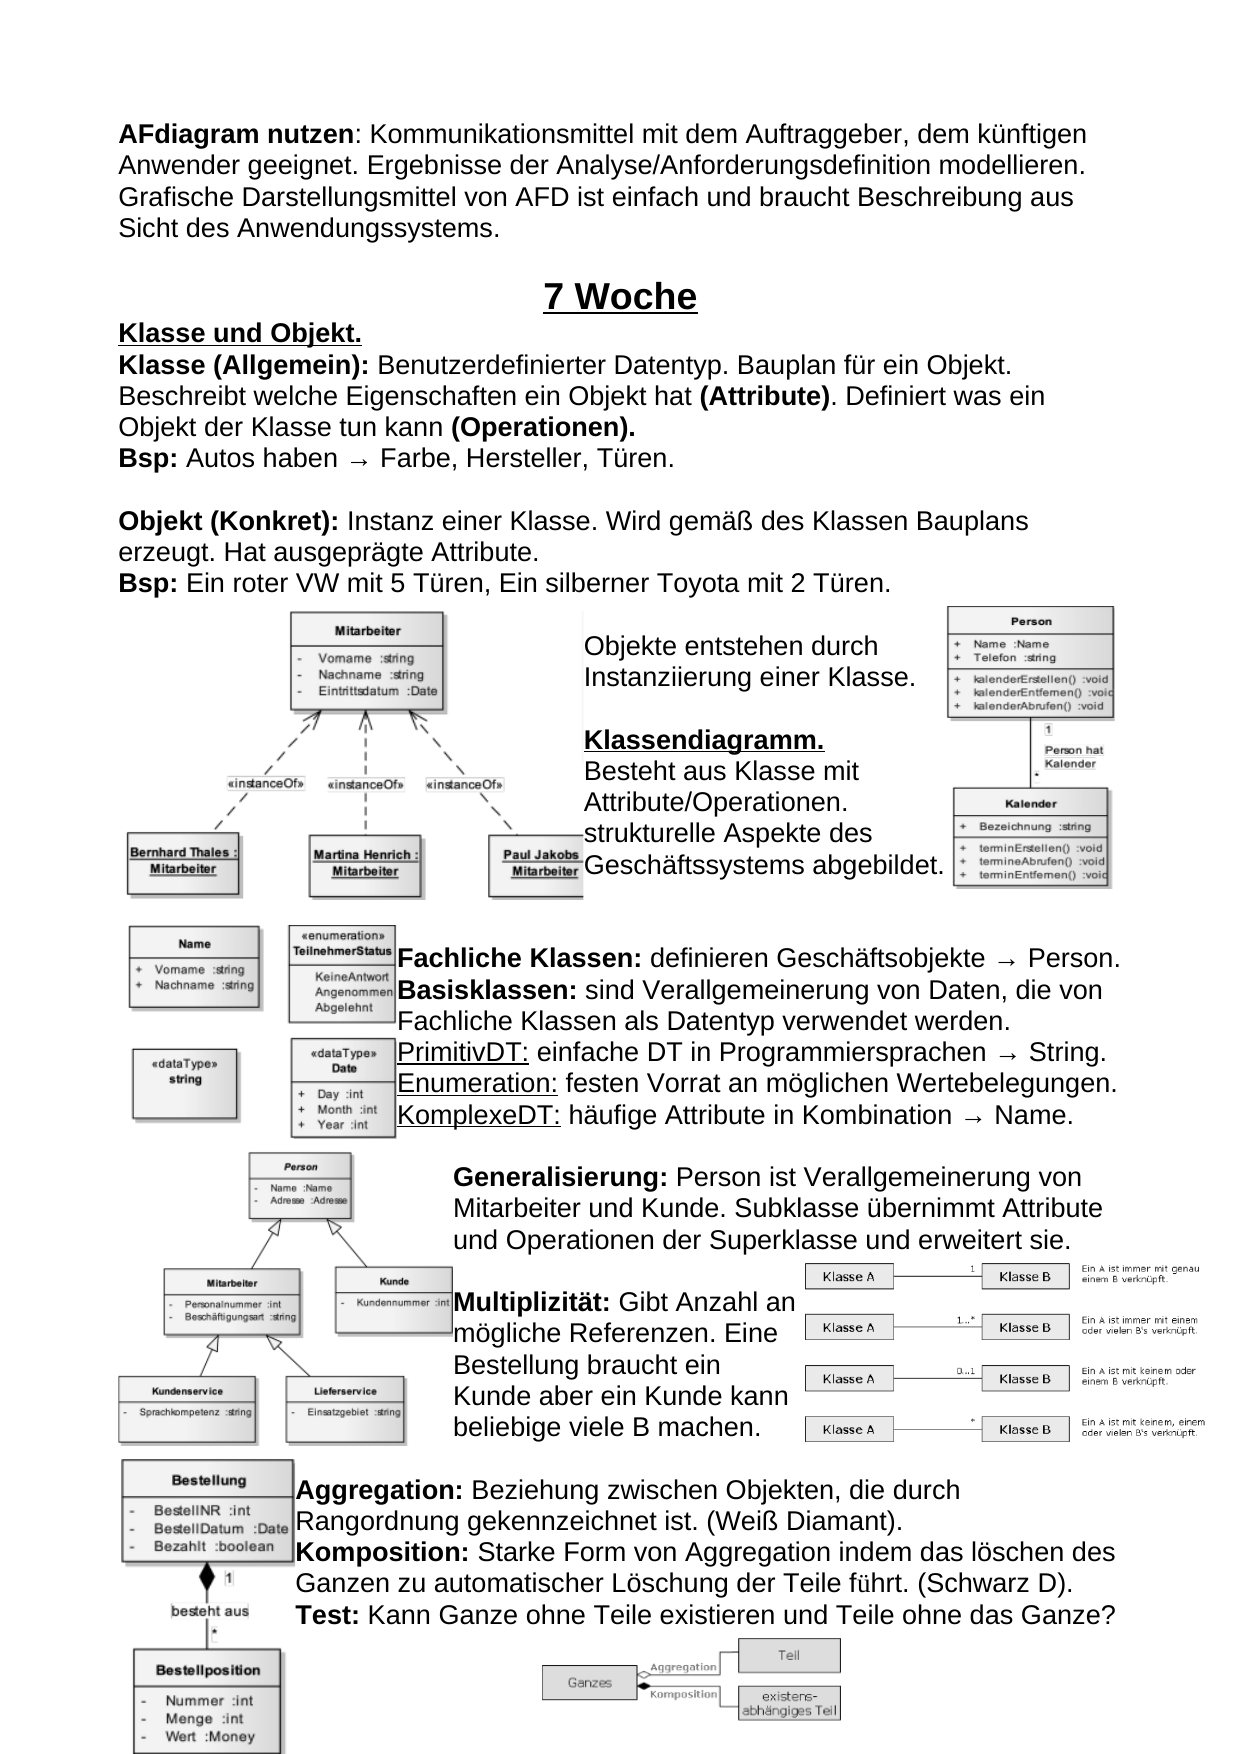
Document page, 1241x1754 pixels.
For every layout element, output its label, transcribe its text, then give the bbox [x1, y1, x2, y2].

text Enumeration: festen Vorrat an möglichen Wertebelegungen. [397, 1067, 1122, 1099]
picture [120, 1458, 296, 1754]
text strukturelle Aspekte des Geschäftssystems abgebildet. [584, 817, 945, 880]
text PrimitivDT: einfache DT in Programmiersprachen → String. [397, 1036, 1122, 1067]
text 7 Woche [118, 274, 1122, 317]
text Objekt (Konkret): Instanz einer Klasse. Wird gemäß des Klassen Bauplans erzeugt. Hat ausgeprägte Attribute. [118, 505, 1122, 567]
picture [122, 611, 584, 900]
picture [804, 1262, 1206, 1442]
picture [128, 925, 397, 1139]
text Ganzen zu automatischer Löschung der Teile führt. (Schwarz D). [296, 1567, 1122, 1599]
text AFdiagram nutzen: Kommunikationsmittel mit dem Auftraggeber, dem künftigen Anwender geeignet. Ergebnisse der Analyse/Anforderungsdefinition modellieren. [118, 118, 1122, 181]
picture [542, 1635, 843, 1723]
text Besteht aus Klasse mit Attribute/Operationen. [584, 755, 945, 817]
text Test: Kann Ganze ohne Teile existieren und Teile ohne das Ganze? [296, 1599, 1122, 1630]
text Komposition: Starke Form von Aggregation indem das löschen des [296, 1536, 1122, 1567]
picture [945, 606, 1115, 889]
text Klassendiagramm. [584, 724, 945, 755]
text Fachliche Klassen: definieren Geschäftsobjekte → Person. [397, 942, 1122, 974]
picture [118, 1147, 453, 1446]
text Aggregation: Beziehung zwischen Objekten, die durch Rangordnung gekennzeichnet ist. (Weiß Diamant). [296, 1474, 1122, 1536]
text Basisklassen: sind Verallgemeinerung von Daten, die von Fachliche Klassen als Datentyp verwendet werden. [397, 974, 1122, 1036]
text KomplexeDT: häufige Attribute in Kombination → Name. [397, 1099, 1122, 1130]
text Bsp: Ein roter VW mit 5 Türen, Ein silberner Toyota mit 2 Türen. [118, 567, 1122, 599]
text Klasse und Objekt. [118, 317, 1122, 349]
text Multiplizität: Gibt Anzahl an mögliche Referenzen. Eine Bestellung braucht ein Kunde aber ein Kunde kann beliebige viele B machen. [453, 1286, 804, 1442]
text Grafische Darstellungsmittel von AFD ist einfach und braucht Beschreibung aus Sicht des Anwendungssystems. [118, 181, 1122, 243]
text Generalisierung: Person ist Verallgemeinerung von Mitarbeiter und Kunde. Subklasse übernimmt Attribute und Operationen der Superklasse und erweitert sie. [453, 1161, 1122, 1255]
text Klasse (Allgemein): Benutzerdefinierter Datentyp. Bauplan für ein Objekt. Beschreibt welche Eigenschaften ein Objekt hat (Attribute). Definiert was ein Objekt der Klasse tun kann (Operationen). [118, 349, 1122, 442]
text Bsp: Autos haben → Farbe, Hersteller, Türen. [118, 442, 1122, 474]
text Objekte entstehen durch Instanziierung einer Klasse. [584, 630, 945, 692]
